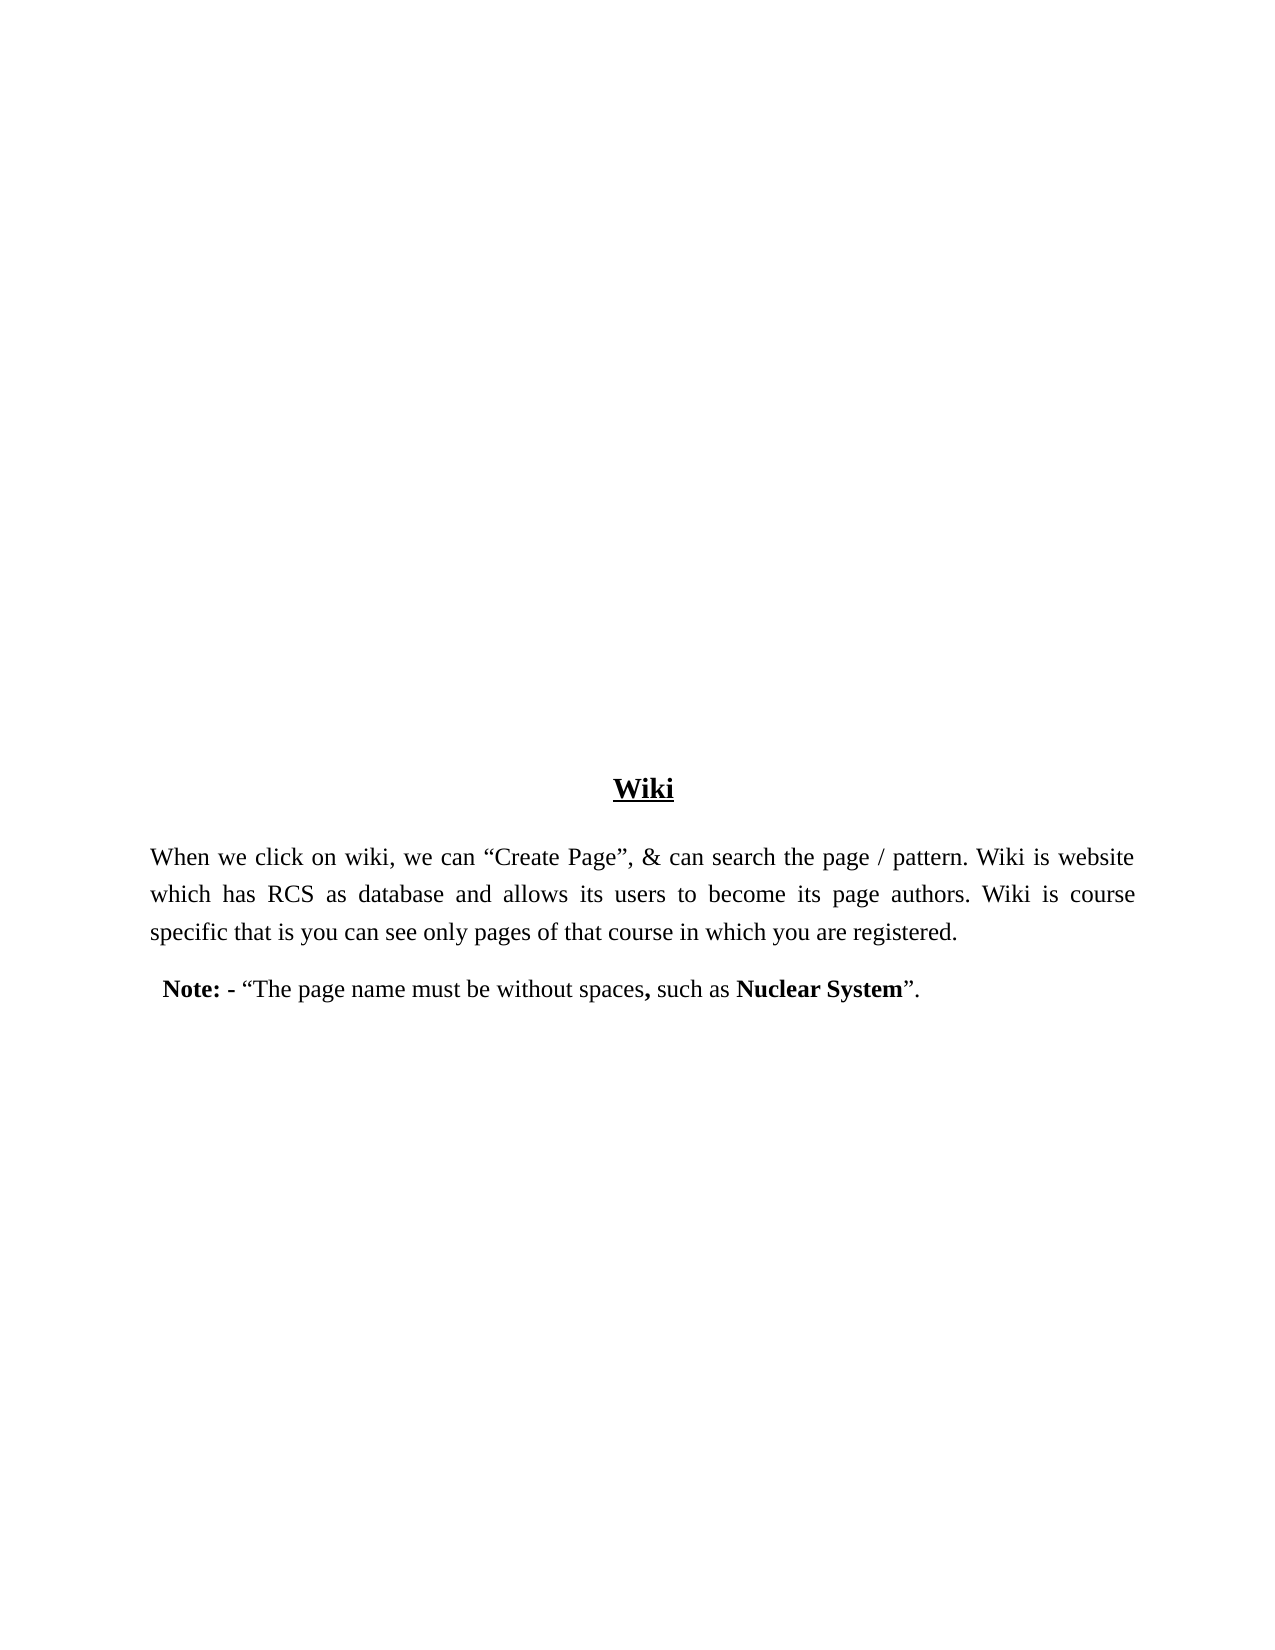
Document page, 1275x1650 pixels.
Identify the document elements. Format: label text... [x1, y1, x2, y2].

text When we click on wiki, we can “Create Page”, & can search the page / pattern. Wiki is website which has RCS as database and allows its users to become its page authors. Wiki is course specific that is you can see only pages of that course in which you are registered. [150, 833, 1136, 946]
text Note: - “The page name must be without spaces, such as Nuclear System”. [150, 974, 1136, 1003]
text Wiki [150, 771, 1136, 804]
